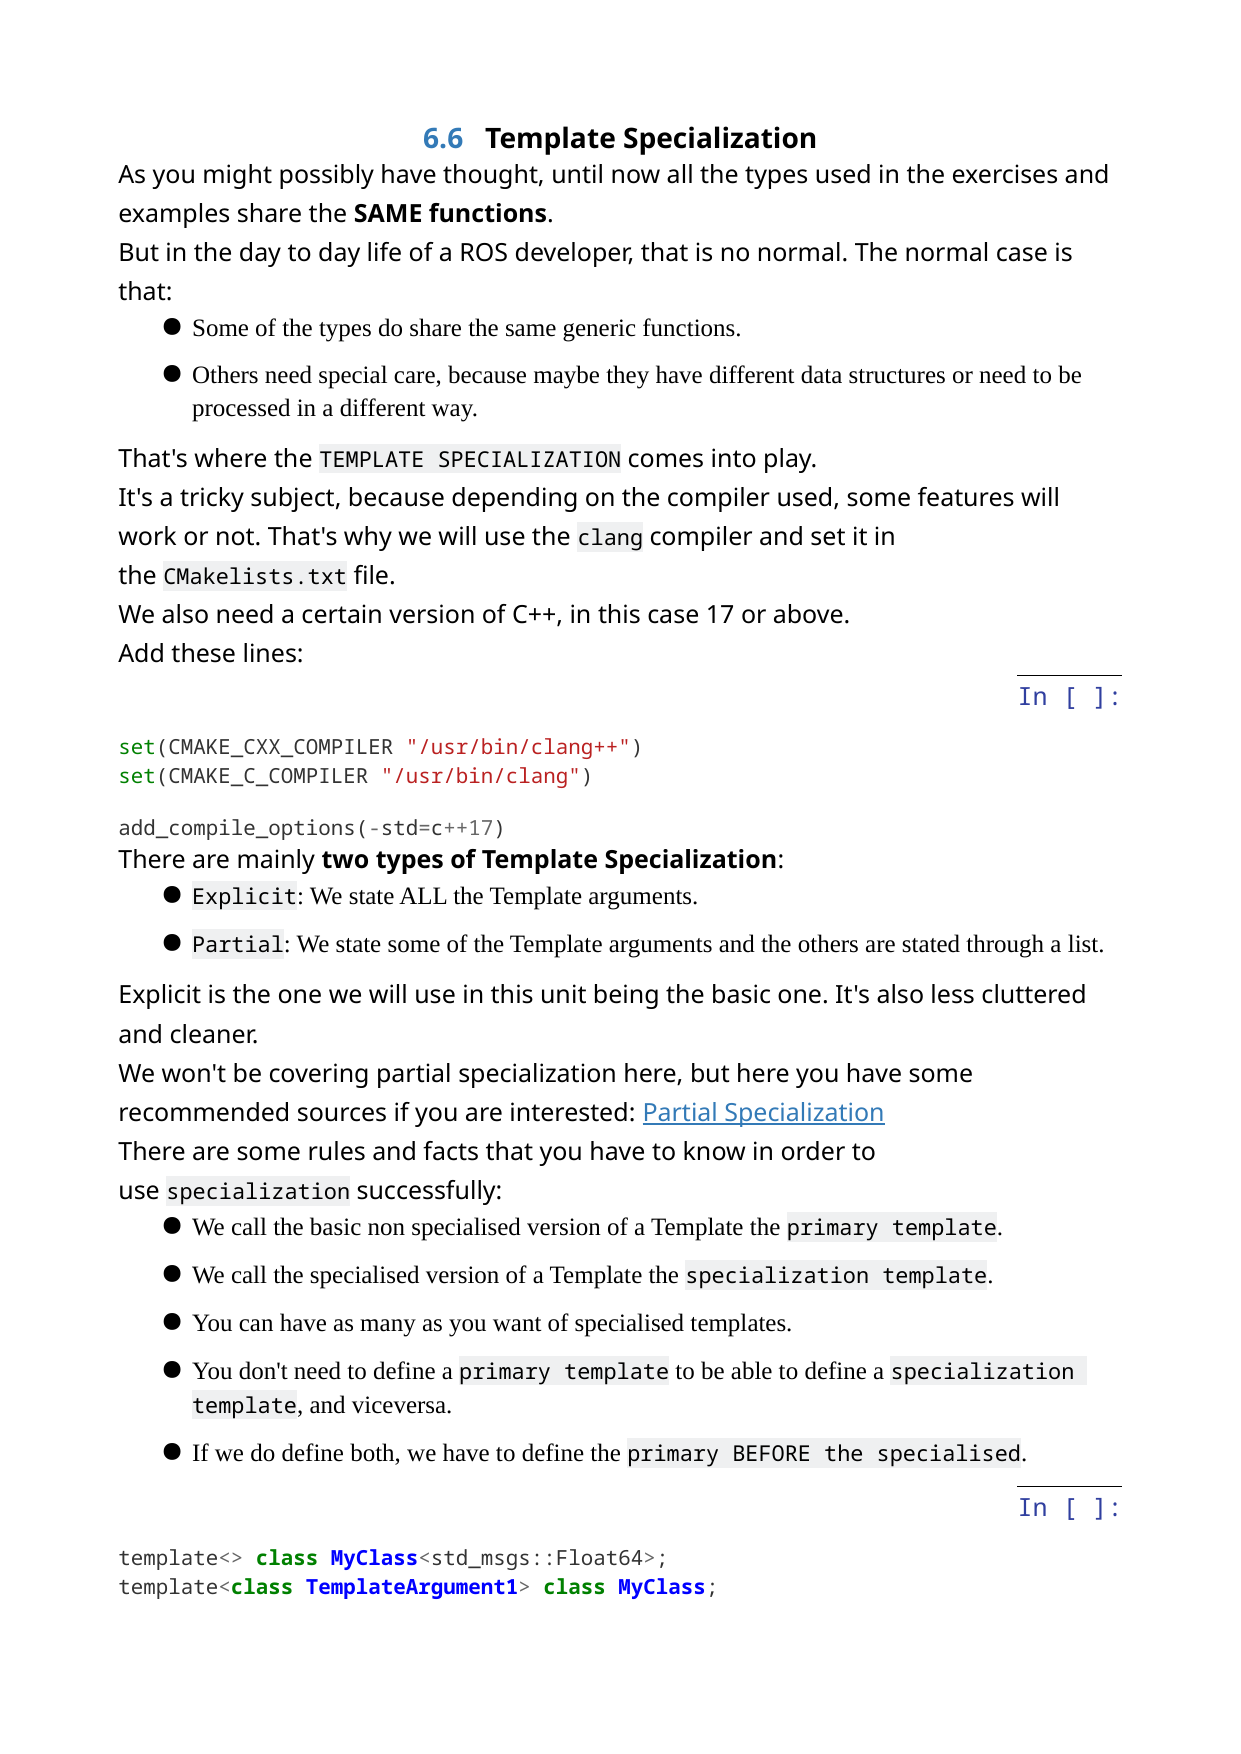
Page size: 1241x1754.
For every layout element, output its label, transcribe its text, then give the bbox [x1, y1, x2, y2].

text As you might possibly have thought, until now all the types used in the exercises and examples share the SAME functions. [118, 156, 1122, 230]
text Explicit is the one we will use in this unit being the basic one. It's also less cluttered and cleaner. [118, 977, 1122, 1050]
text set(CMAKE_C_COMPILER "/usr/bin/clang") [118, 761, 1122, 789]
text add_compile_options(-std=c++17) [118, 813, 1122, 841]
text There are some rules and facts that you have to know in order to use specialization successfully: [118, 1134, 1122, 1207]
text That's where the TEMPLATE SPECIALIZATION comes into play. [118, 440, 1122, 474]
list If we do define both, we have to define the primary BEFORE the specialised. [162, 1438, 1122, 1468]
text Add these lines: [118, 636, 1122, 670]
text template<> class MyClass<std_msgs::Float64>; [118, 1543, 1122, 1572]
list You can have as many as you want of specialised templates. [162, 1308, 1122, 1337]
text It's a tricky subject, because depending on the compiler used, some features will work or not. That's why we will use the clang compiler and set it in the CMakelists.txt file. [118, 479, 1122, 592]
list Partial: We state some of the Template arguments and the others are stated through a list. [162, 929, 1122, 959]
text We won't be covering partial specialization here, but here you have some recommended sources if you are interested: Partial Specialization [118, 1055, 1122, 1129]
list We call the basic non specialised version of a Template the primary template. [162, 1212, 1122, 1242]
text In [ ]: [118, 1486, 1122, 1523]
text We also need a certain version of C++, in this case 17 or above. [118, 597, 1122, 631]
text set(CMAKE_CXX_COMPILER "/usr/bin/clang++") [118, 732, 1122, 761]
text In [ ]: [118, 675, 1122, 712]
text template<class TemplateArgument1> class MyClass; [118, 1572, 1122, 1600]
text There are mainly two types of Template Specialization: [118, 841, 1122, 876]
list Explicit: We state ALL the Template arguments. [162, 881, 1122, 910]
list Others need special care, because maybe they have different data structures or need to be processed in a different way. [162, 360, 1122, 422]
list We call the specialised version of a Template the specialization template. [162, 1260, 1122, 1290]
list You don't need to define a primary template to be able to define a specialization template, and viceversa. [162, 1356, 1122, 1419]
text But in the day to day life of a ROS developer, that is no normal. The normal case is that: [118, 235, 1122, 308]
subtitle 6.6 Template Specialization [118, 118, 1122, 156]
list Some of the types do share the same generic functions. [162, 313, 1122, 342]
